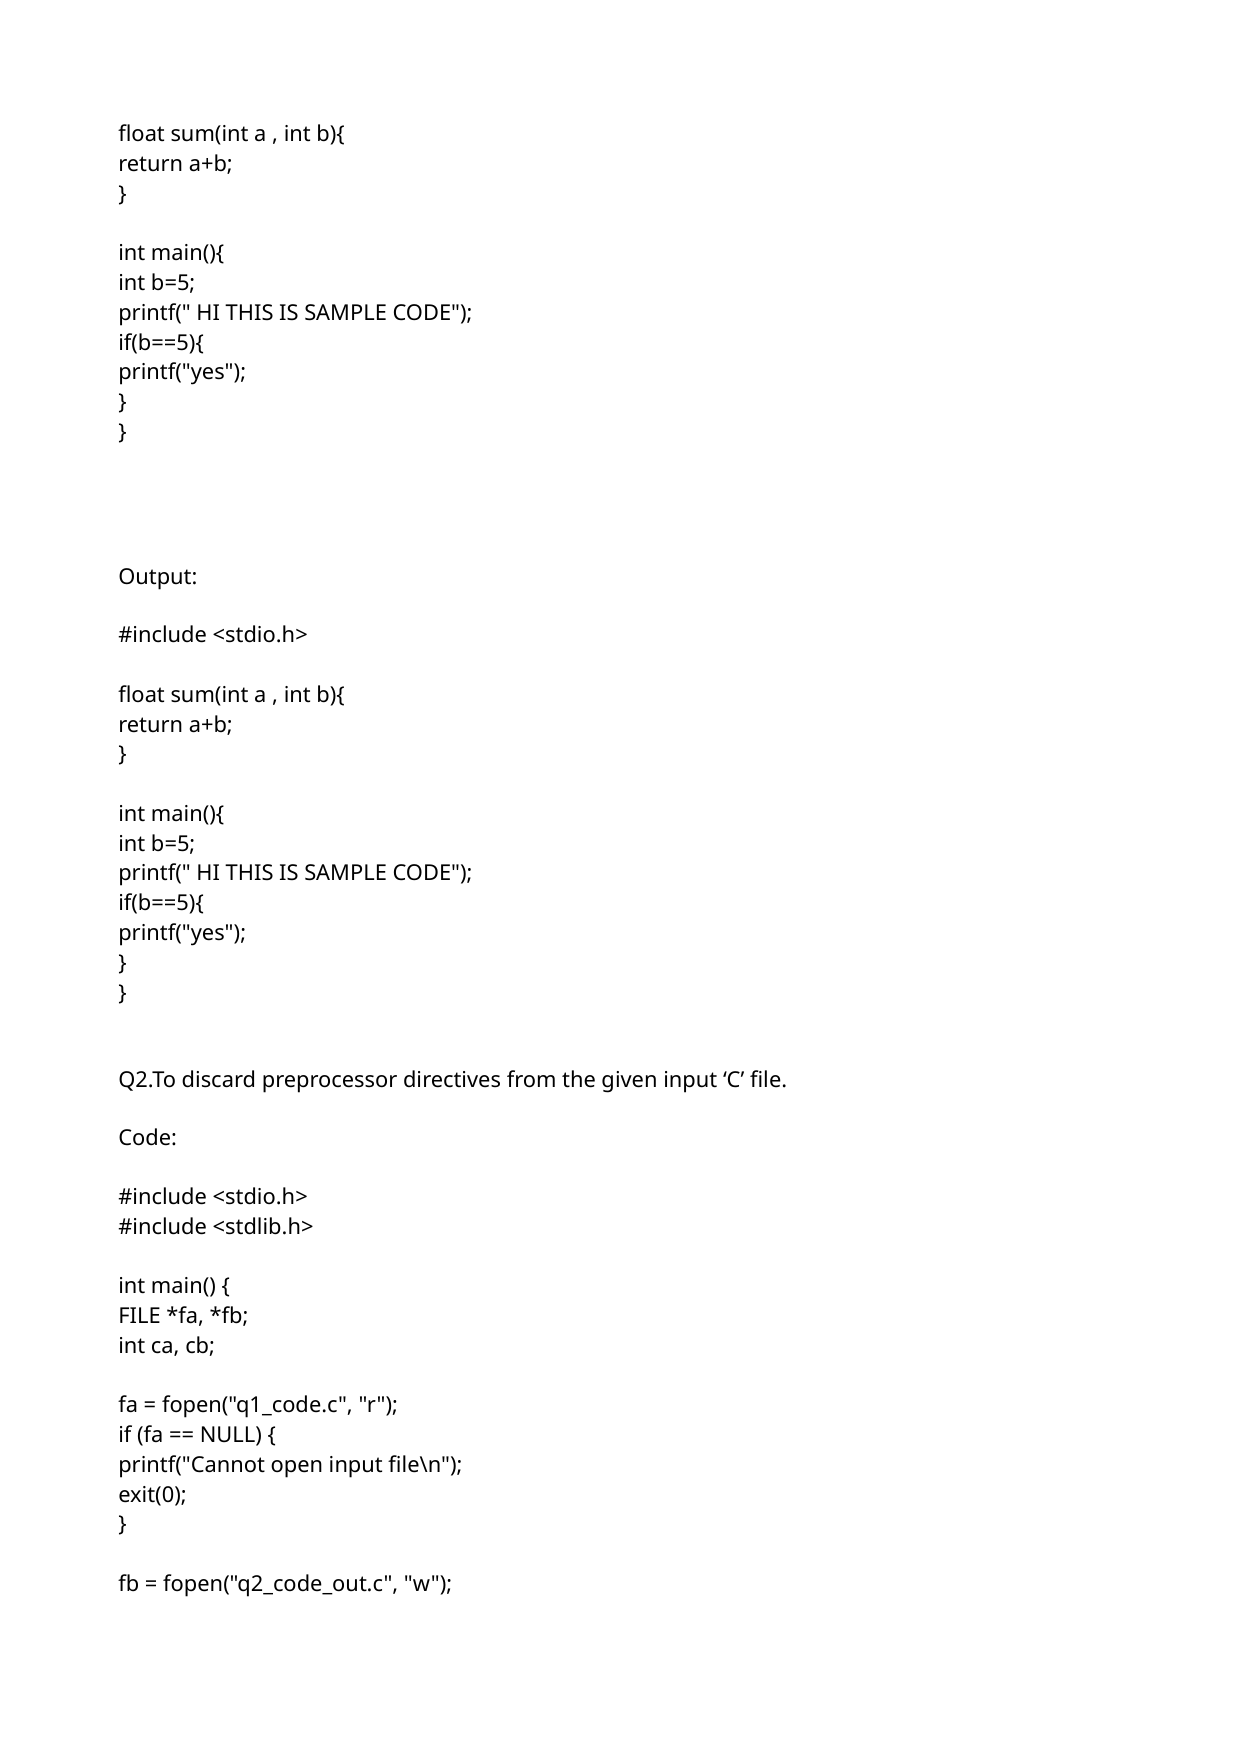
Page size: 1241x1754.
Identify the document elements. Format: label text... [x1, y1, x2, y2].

text } [118, 178, 1122, 207]
text fa = fopen("q1_code.c", "r"); [118, 1389, 1122, 1419]
text fb = fopen("q2_code_out.c", "w"); [118, 1568, 1122, 1598]
text Q2.To discard preprocessor directives from the given input ‘C’ file. [118, 1064, 1122, 1094]
text int main() { [118, 1270, 1122, 1300]
text FILE *fa, *fb; [118, 1300, 1122, 1330]
text printf("Cannot open input file\n"); [118, 1449, 1122, 1479]
text printf(" HI THIS IS SAMPLE CODE"); [118, 297, 1122, 327]
text } [118, 947, 1122, 977]
text return a+b; [118, 148, 1122, 178]
text Code: [118, 1122, 1122, 1152]
text float sum(int a , int b){ [118, 118, 1122, 148]
text int main(){ [118, 237, 1122, 267]
text #include <stdio.h> [118, 619, 1122, 649]
text if(b==5){ [118, 327, 1122, 356]
text } [118, 738, 1122, 768]
text int b=5; [118, 267, 1122, 297]
text #include <stdio.h> [118, 1181, 1122, 1211]
text } [118, 1508, 1122, 1538]
text float sum(int a , int b){ [118, 679, 1122, 708]
text printf(" HI THIS IS SAMPLE CODE"); [118, 857, 1122, 887]
text return a+b; [118, 708, 1122, 738]
text printf("yes"); [118, 917, 1122, 947]
text int b=5; [118, 828, 1122, 857]
text int ca, cb; [118, 1330, 1122, 1359]
text } [118, 416, 1122, 446]
text if (fa == NULL) { [118, 1419, 1122, 1449]
text } [118, 386, 1122, 416]
text int main(){ [118, 798, 1122, 828]
text } [118, 977, 1122, 1006]
text printf("yes"); [118, 356, 1122, 386]
text exit(0); [118, 1479, 1122, 1508]
text if(b==5){ [118, 887, 1122, 917]
text Output: [118, 561, 1122, 591]
text #include <stdlib.h> [118, 1211, 1122, 1241]
